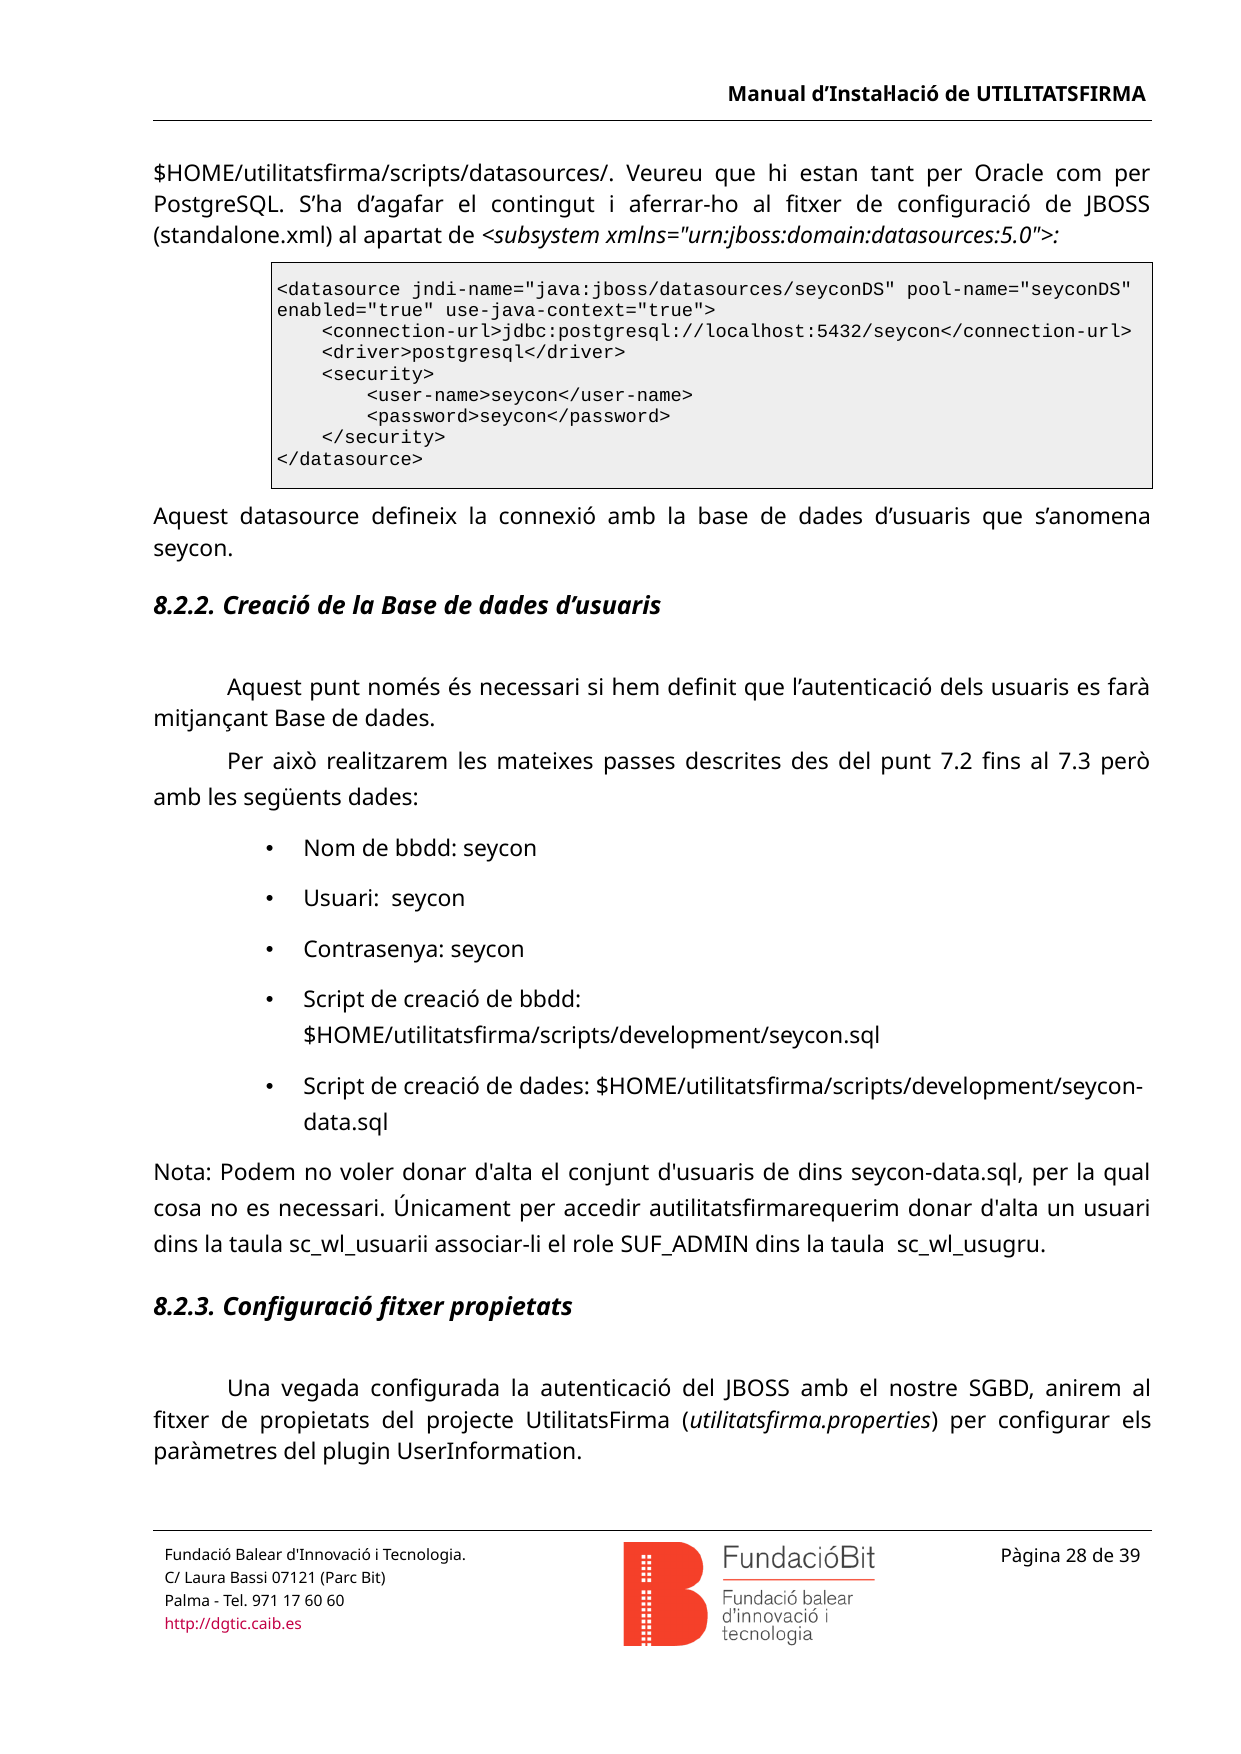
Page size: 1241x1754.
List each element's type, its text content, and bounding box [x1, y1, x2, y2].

table_header <datasource jndi-name="java:jboss/datasources/seyconDS" pool-name="seyconDS" enabled="true" use-java-context="true"> <connection-url>jdbc:postgresql://localhost:5432/seycon</connection-url> <driver>postgresql</driver> <security> <user-name>seycon</user-name> <password>seycon</password> </security> </datasource> [272, 263, 1152, 488]
list Script de creació de bbdd: $HOME/utilitatsfirma/scripts/development/seycon.sql [266, 983, 1152, 1051]
subtitle Creació de la Base de dades d’usuaris [153, 588, 1152, 622]
text Aquest datasource defineix la connexió amb la base de dades d’usuaris que s’anomena seycon. [153, 500, 1152, 563]
text Per això realitzarem les mateixes passes descrites des del punt 7.2 fins al 7.3 però amb les següents dades: [153, 745, 1152, 812]
list Script de creació de dades: $HOME/utilitatsfirma/scripts/development/seycon-data.sql [266, 1070, 1152, 1137]
subtitle Configuració fitxer propietats [153, 1289, 1152, 1323]
list Nom de bbdd: seycon [266, 832, 1152, 863]
text Una vegada configurada la autenticació del JBOSS amb el nostre SGBD, anirem al fitxer de propietats del projecte UtilitatsFirma (utilitatsfirma.properties) per configurar els paràmetres del plugin UserInformation. [153, 1372, 1152, 1466]
text $HOME/utilitatsfirma/scripts/datasources/. Veureu que hi estan tant per Oracle com per PostgreSQL. S’ha d’agafar el contingut i aferrar-ho al fitxer de configuració de JBOSS (standalone.xml) al apartat de <subsystem xmlns="urn:jboss:domain:datasources:5.0">: [153, 156, 1152, 250]
list Contrasenya: seycon [266, 933, 1152, 964]
picture [623, 1542, 875, 1646]
text Aquest punt només és necessari si hem definit que l’autenticació dels usuaris es farà mitjançant Base de dades. [153, 671, 1152, 733]
list Usuari: seycon [266, 882, 1152, 913]
text Nota: Podem no voler donar d'alta el conjunt d'usuaris de dins seycon-data.sql, per la qual cosa no es necessari. Únicament per accedir autilitatsfirmarequerim donar d'alta un usuari dins la taula sc_wl_usuarii associar-li el role SUF_ADMIN dins la taula sc_wl_usugru. [153, 1156, 1152, 1259]
